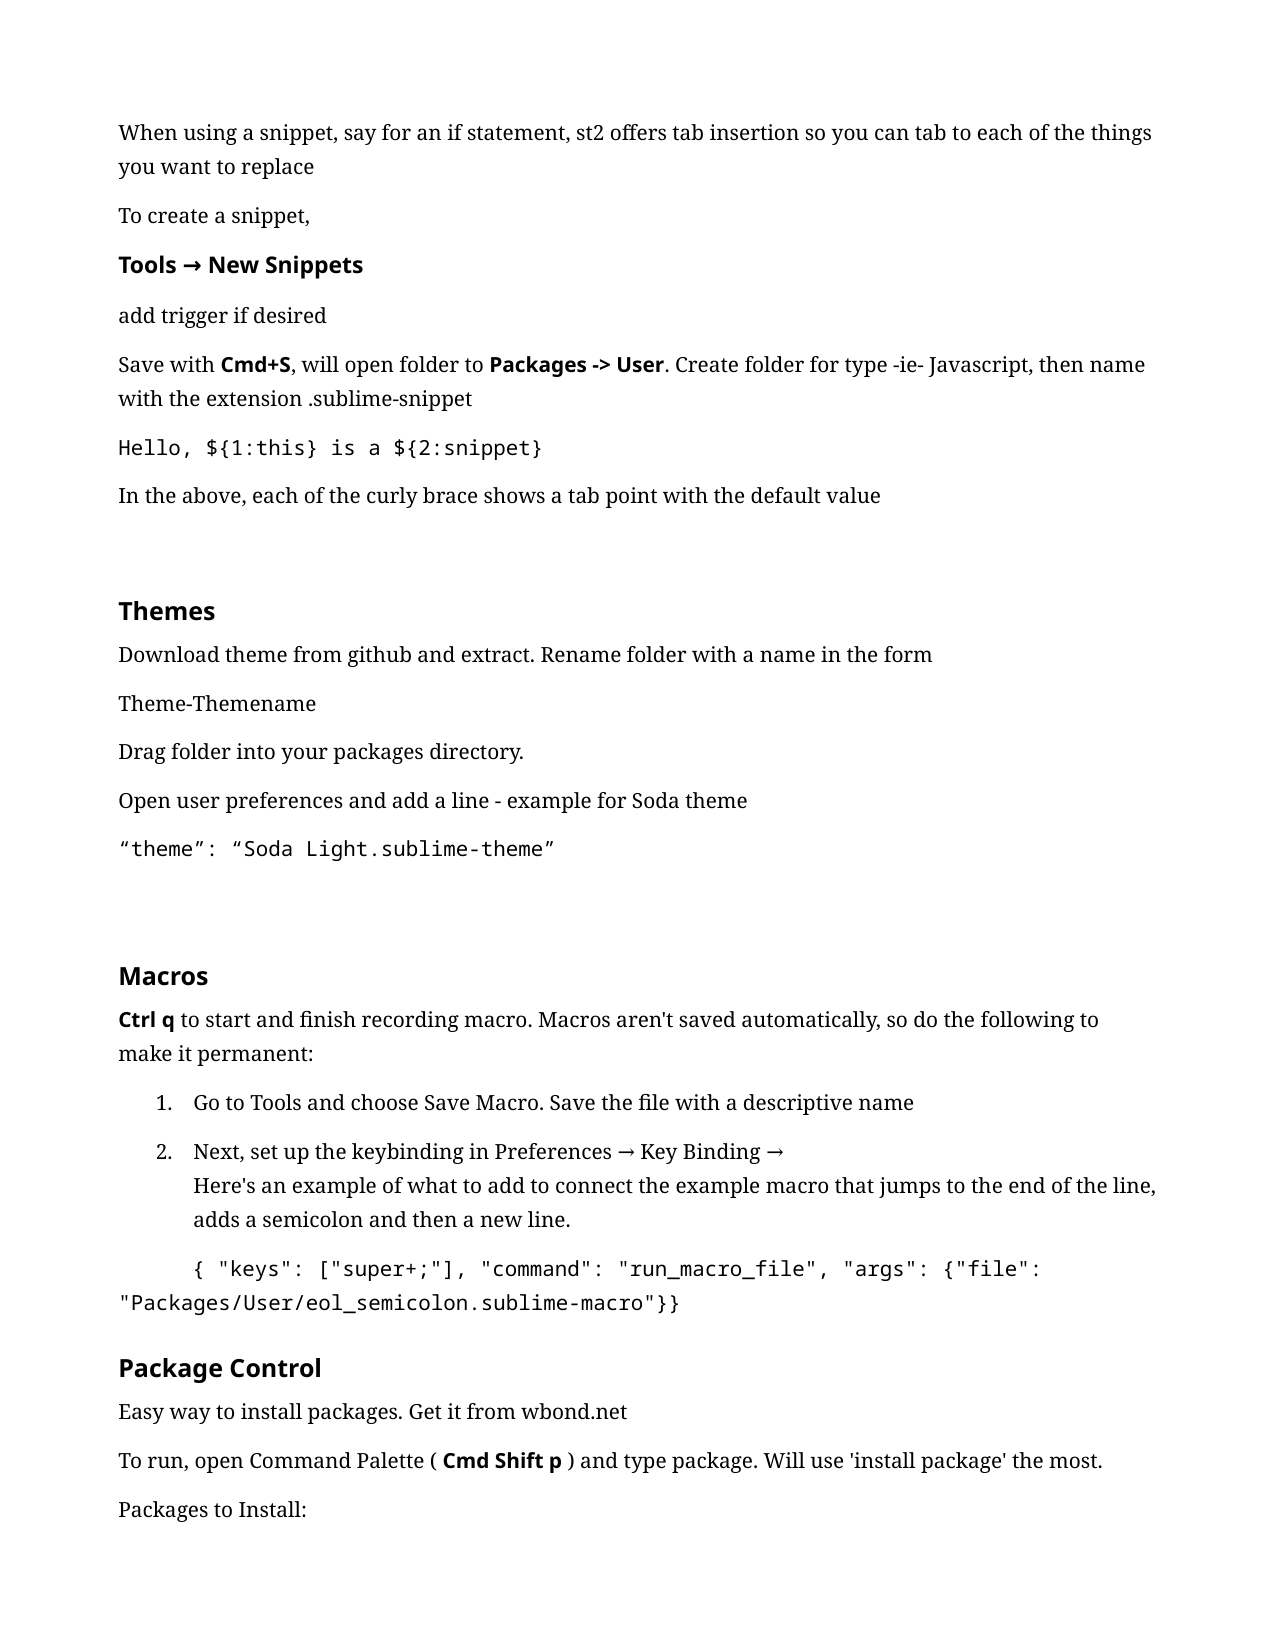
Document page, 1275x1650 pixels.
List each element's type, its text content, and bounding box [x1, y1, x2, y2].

text “theme”: “Soda Light.sublime-theme” [118, 834, 1157, 863]
text Ctrl q to start and finish recording macro. Macros aren't saved automatically, so do the following to make it permanent: [118, 1006, 1157, 1068]
subtitle Macros [118, 959, 1157, 993]
text In the above, each of the curly brace shows a tab point with the default value [118, 482, 1157, 510]
text To create a snippet, [118, 201, 1157, 229]
text Drag folder into your packages directory. [118, 737, 1157, 766]
subtitle Package Control [118, 1351, 1157, 1385]
text { "keys": ["super+;"], "command": "run_macro_file", "args": {"file": "Packages/User/eol_semicolon.sublime-macro"}} [118, 1254, 1157, 1316]
text When using a snippet, say for an if statement, st2 offers tab insertion so you can tab to each of the things you want to replace [118, 118, 1157, 181]
list Go to Tools and choose Save Macro. Save the file with a descriptive name [156, 1088, 1157, 1117]
text Hello, ${1:this} is a ${2:snippet} [118, 433, 1157, 461]
text Open user preferences and add a line - example for Soda theme [118, 786, 1157, 814]
subtitle Themes [118, 593, 1157, 627]
text Easy way to install packages. Get it from wbond.net [118, 1397, 1157, 1426]
text Save with Cmd+S, will open folder to Packages -> User. Create folder for type -ie- Javascript, then name with the extension .sublime-snippet [118, 350, 1157, 413]
list Next, set up the keybinding in Preferences → Key Binding → Here's an example of what to add to connect the example macro that jumps to the end of the line, adds a semicolon and then a new line. [156, 1137, 1157, 1233]
text Tools → New Snippets [118, 249, 1157, 281]
text To run, open Command Palette ( Cmd Shift p ) and type package. Will use 'install package' the most. [118, 1446, 1157, 1474]
text add trigger if desired [118, 302, 1157, 330]
text Packages to Install: [118, 1495, 1157, 1523]
text Theme-Themename [118, 689, 1157, 717]
text Download theme from github and extract. Rename folder with a name in the form [118, 640, 1157, 668]
